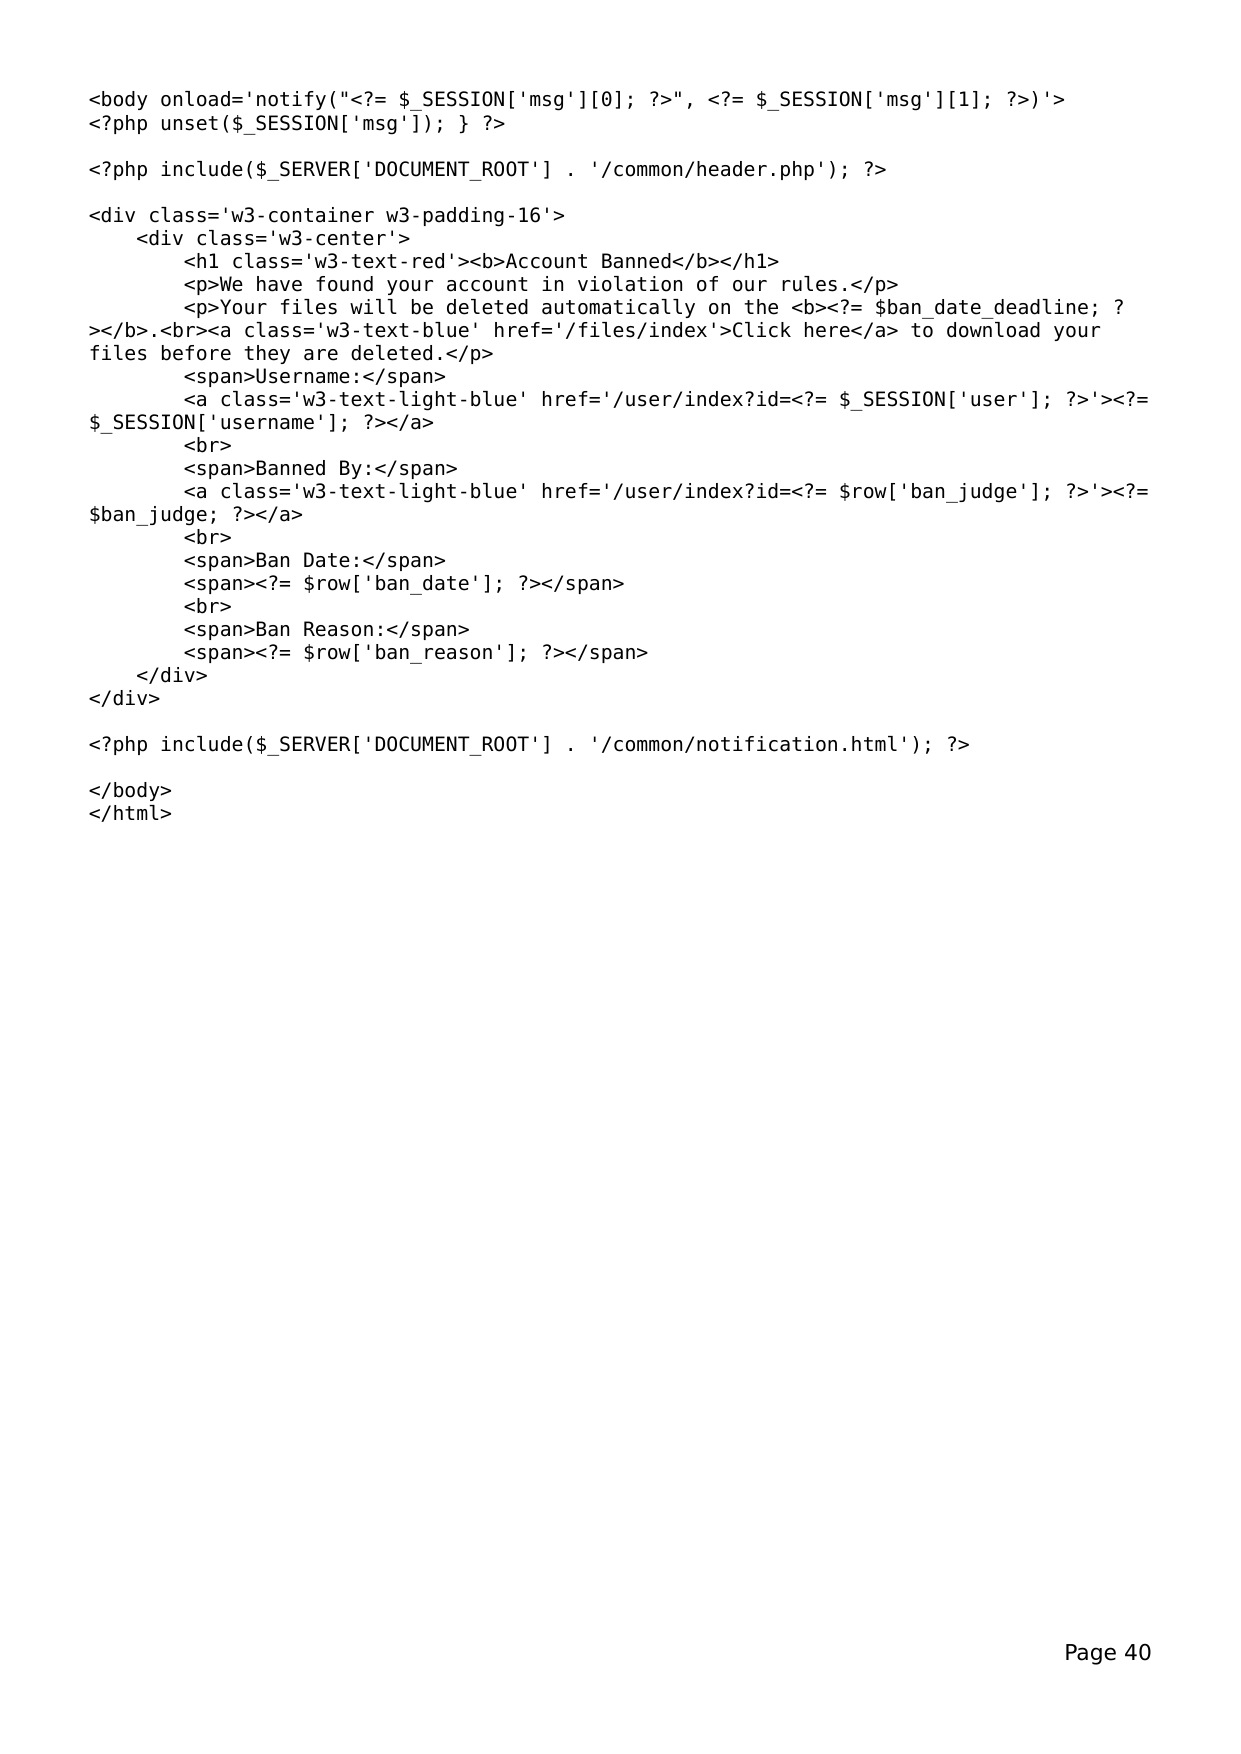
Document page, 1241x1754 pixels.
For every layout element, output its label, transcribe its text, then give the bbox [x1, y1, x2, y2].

text <?php unset($_SESSION['msg']); } ?> [88, 112, 1152, 134]
text </div> [88, 687, 1152, 710]
text <a class='w3-text-light-blue' href='/user/index?id=<?= $row['ban_judge']; ?>'><?= $ban_judge; ?></a> [88, 480, 1152, 526]
text <a class='w3-text-light-blue' href='/user/index?id=<?= $_SESSION['user']; ?>'><?= $_SESSION['username']; ?></a> [88, 388, 1152, 434]
text <p>Your files will be deleted automatically on the <b><?= $ban_date_deadline; ?></b>.<br><a class='w3-text-blue' href='/files/index'>Click here</a> to download your files before they are deleted.</p> [88, 296, 1152, 365]
text </body> [88, 779, 1152, 802]
text <span>Username:</span> [88, 365, 1152, 388]
text <span>Ban Reason:</span> [88, 618, 1152, 641]
text <p>We have found your account in violation of our rules.</p> [88, 273, 1152, 296]
text <br> [88, 595, 1152, 618]
text <br> [88, 434, 1152, 457]
text <span>Ban Date:</span> [88, 549, 1152, 572]
text </div> [88, 664, 1152, 687]
text <body onload='notify("<?= $_SESSION['msg'][0]; ?>", <?= $_SESSION['msg'][1]; ?>)'> [88, 88, 1152, 112]
text </html> [88, 802, 1152, 825]
text <h1 class='w3-text-red'><b>Account Banned</b></h1> [88, 250, 1152, 273]
text <?php include($_SERVER['DOCUMENT_ROOT'] . '/common/header.php'); ?> [88, 158, 1152, 181]
text <div class='w3-center'> [88, 227, 1152, 250]
text <span><?= $row['ban_reason']; ?></span> [88, 641, 1152, 664]
text <div class='w3-container w3-padding-16'> [88, 204, 1152, 227]
text <span><?= $row['ban_date']; ?></span> [88, 572, 1152, 595]
text <?php include($_SERVER['DOCUMENT_ROOT'] . '/common/notification.html'); ?> [88, 733, 1152, 756]
text <span>Banned By:</span> [88, 457, 1152, 480]
text <br> [88, 526, 1152, 549]
